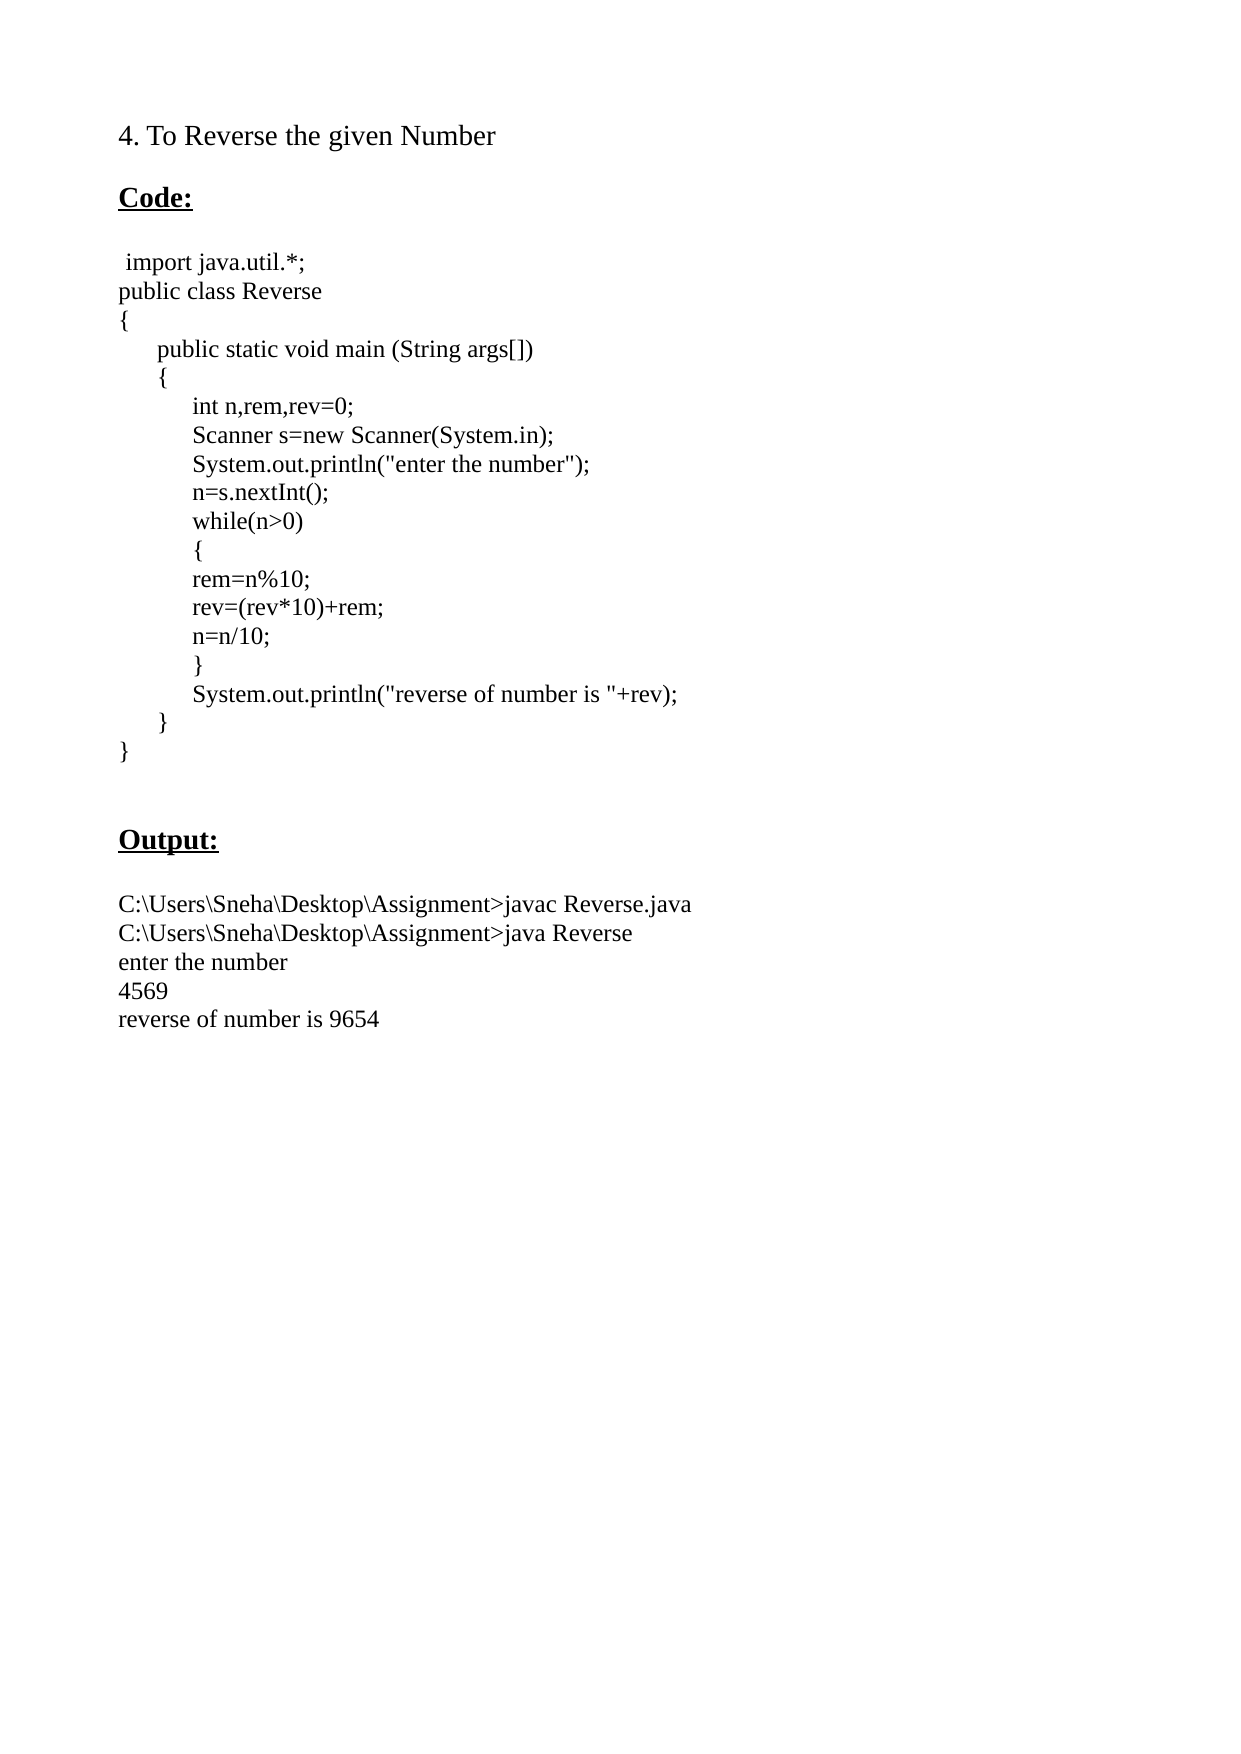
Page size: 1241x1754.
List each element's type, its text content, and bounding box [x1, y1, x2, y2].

text } [118, 736, 1122, 765]
text public class Reverse [118, 276, 1122, 305]
text { [118, 535, 1122, 564]
text reverse of number is 9654 [118, 1004, 1122, 1033]
text public static void main (String args[]) [118, 334, 1122, 362]
text rem=n%10; [118, 564, 1122, 592]
text n=n/10; [118, 621, 1122, 650]
text System.out.println("reverse of number is "+rev); [118, 679, 1122, 707]
text Output: [118, 822, 1122, 856]
text 4569 [118, 976, 1122, 1004]
text int n,rem,rev=0; [118, 391, 1122, 420]
text 4. To Reverse the given Number [118, 118, 1122, 152]
text C:\Users\Sneha\Desktop\Assignment>java Reverse [118, 918, 1122, 947]
text System.out.println("enter the number"); [118, 449, 1122, 477]
text import java.util.*; [118, 243, 1122, 276]
text } [118, 707, 1122, 736]
text Code: [118, 180, 1122, 214]
text Scanner s=new Scanner(System.in); [118, 420, 1122, 449]
text C:\Users\Sneha\Desktop\Assignment>javac Reverse.java [118, 889, 1122, 918]
text } [118, 650, 1122, 679]
text rev=(rev*10)+rem; [118, 592, 1122, 621]
text enter the number [118, 947, 1122, 976]
text n=s.nextInt(); [118, 477, 1122, 506]
text { [118, 362, 1122, 391]
text while(n>0) [118, 506, 1122, 535]
text { [118, 305, 1122, 334]
